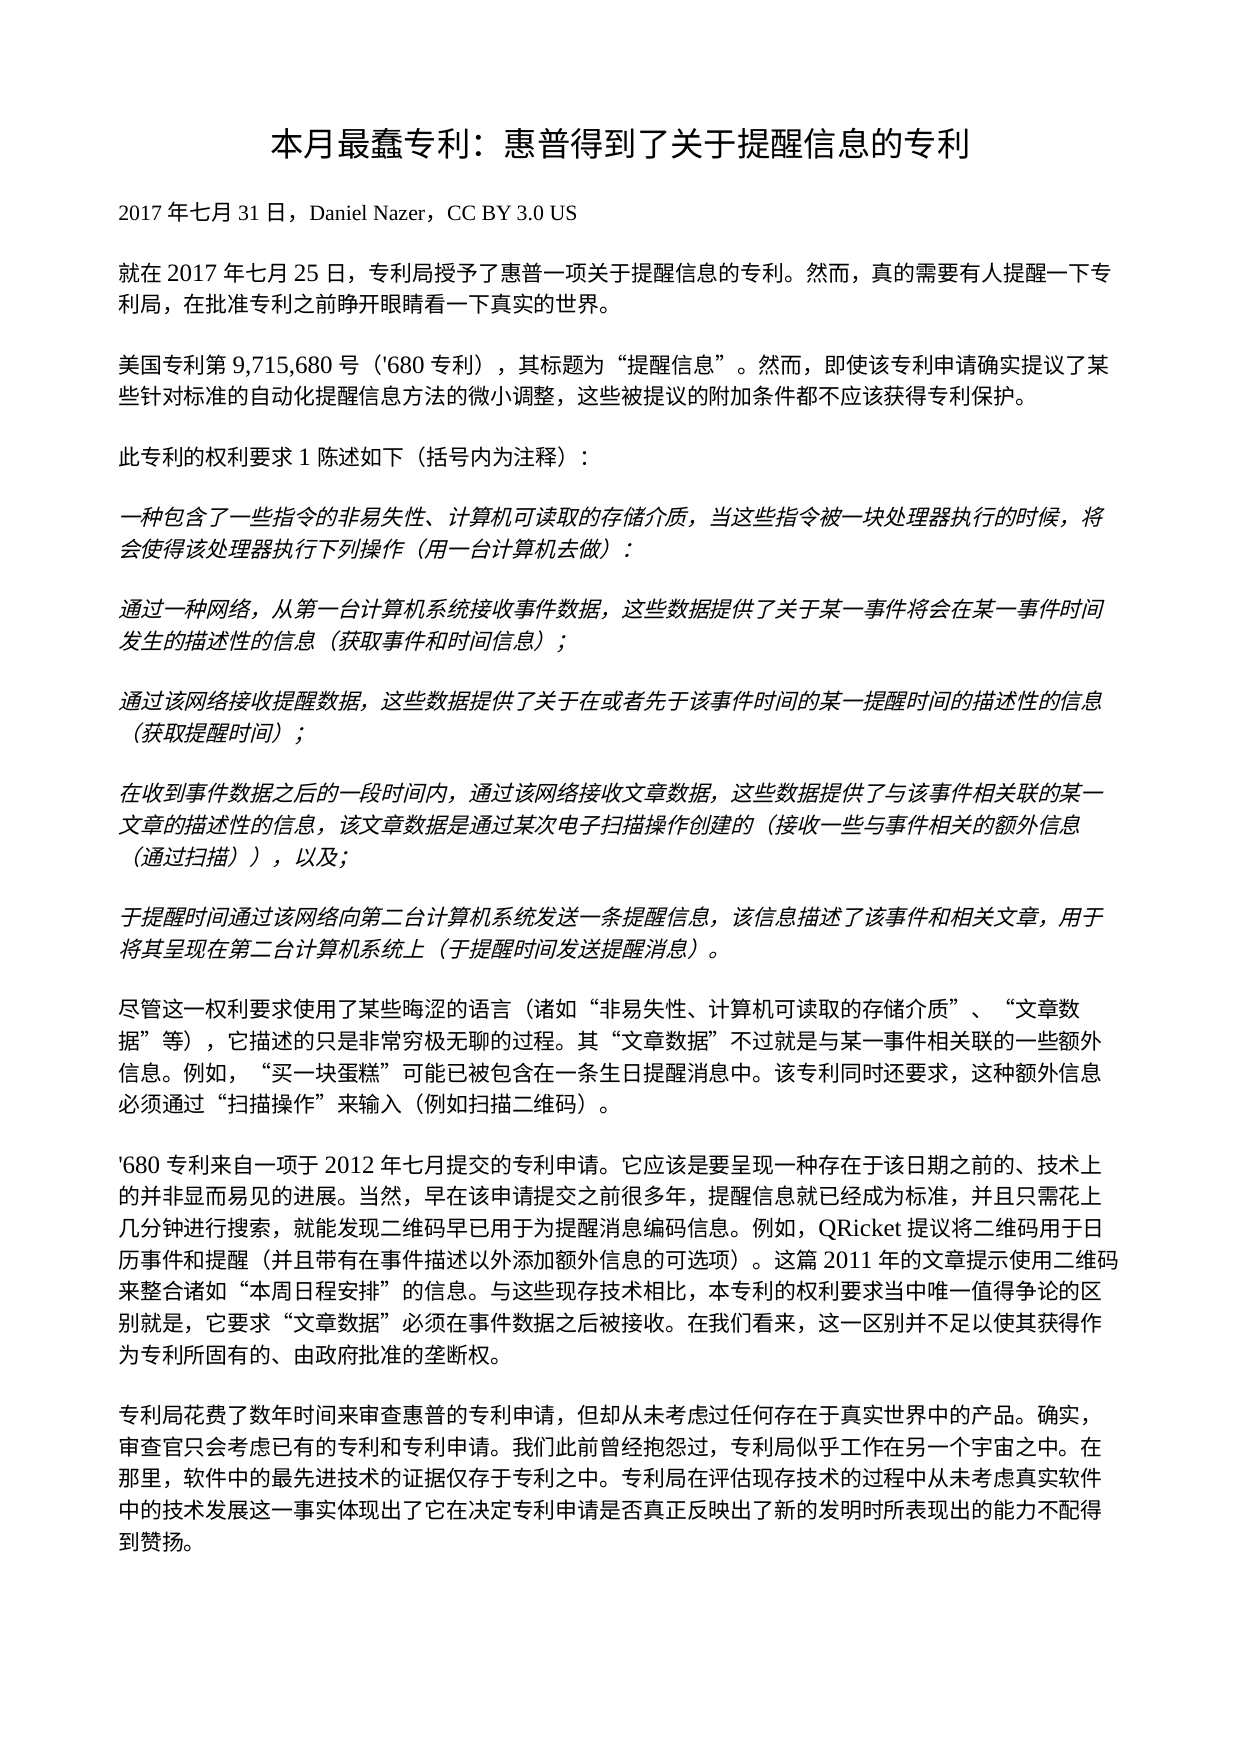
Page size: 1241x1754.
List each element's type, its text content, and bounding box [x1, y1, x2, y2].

text 就在 2017 年七月 25 日，专利局授予了惠普一项关于提醒信息的专利。然而，真的需要有人提醒一下专利局，在批准专利之前睁开眼睛看一下真实的世界。 [118, 256, 1122, 319]
text 此专利的权利要求 1 陈述如下（括号内为注释）： [118, 440, 1122, 471]
text 通过该网络接收提醒数据，这些数据提供了关于在或者先于该事件时间的某一提醒时间的描述性的信息（获取提醒时间）； [118, 684, 1122, 748]
text 一种包含了一些指令的非易失性、计算机可读取的存储介质，当这些指令被一块处理器执行的时候，将会使得该处理器执行下列操作（用一台计算机去做）： [118, 500, 1122, 563]
text 在收到事件数据之后的一段时间内，通过该网络接收文章数据，这些数据提供了与该事件相关联的某一文章的描述性的信息，该文章数据是通过某次电子扫描操作创建的（接收一些与事件相关的额外信息（通过扫描）），以及； [118, 776, 1122, 871]
text 本月最蠢专利：惠普得到了关于提醒信息的专利 [118, 118, 1122, 166]
text 专利局花费了数年时间来审查惠普的专利申请，但却从未考虑过任何存在于真实世界中的产品。确实，审查官只会考虑已有的专利和专利申请。我们此前曾经抱怨过，专利局似乎工作在另一个宇宙之中。在那里，软件中的最先进技术的证据仅存于专利之中。专利局在评估现存技术的过程中从未考虑真实软件中的技术发展这一事实体现出了它在决定专利申请是否真正反映出了新的发明时所表现出的能力不配得到赞扬。 [118, 1398, 1122, 1556]
text 尽管这一权利要求使用了某些晦涩的语言（诸如“非易失性、计算机可读取的存储介质”、“文章数据”等），它描述的只是非常穷极无聊的过程。其“文章数据”不过就是与某一事件相关联的一些额外信息。例如，“买一块蛋糕”可能已被包含在一条生日提醒消息中。该专利同时还要求，这种额外信息必须通过“扫描操作”来输入（例如扫描二维码）。 [118, 992, 1122, 1119]
text 通过一种网络，从第一台计算机系统接收事件数据，这些数据提供了关于某一事件将会在某一事件时间发生的描述性的信息（获取事件和时间信息）； [118, 592, 1122, 656]
text 美国专利第 9,715,680 号（'680 专利），其标题为“提醒信息”。然而，即使该专利申请确实提议了某些针对标准的自动化提醒信息方法的微小调整，这些被提议的附加条件都不应该获得专利保护。 [118, 348, 1122, 411]
text '680 专利来自一项于 2012 年七月提交的专利申请。它应该是要呈现一种存在于该日期之前的、技术上的并非显而易见的进展。当然，早在该申请提交之前很多年，提醒信息就已经成为标准，并且只需花上几分钟进行搜索，就能发现二维码早已用于为提醒消息编码信息。例如，QRicket 提议将二维码用于日历事件和提醒（并且带有在事件描述以外添加额外信息的可选项）。这篇 2011 年的文章提示使用二维码来整合诸如“本周日程安排”的信息。与这些现存技术相比，本专利的权利要求当中唯一值得争论的区别就是，它要求“文章数据”必须在事件数据之后被接收。在我们看来，这一区别并不足以使其获得作为专利所固有的、由政府批准的垄断权。 [118, 1148, 1122, 1369]
text 2017 年七月 31 日，Daniel Nazer，CC BY 3.0 US [118, 195, 1122, 227]
text 于提醒时间通过该网络向第二台计算机系统发送一条提醒信息，该信息描述了该事件和相关文章，用于将其呈现在第二台计算机系统上（于提醒时间发送提醒消息）。 [118, 900, 1122, 963]
